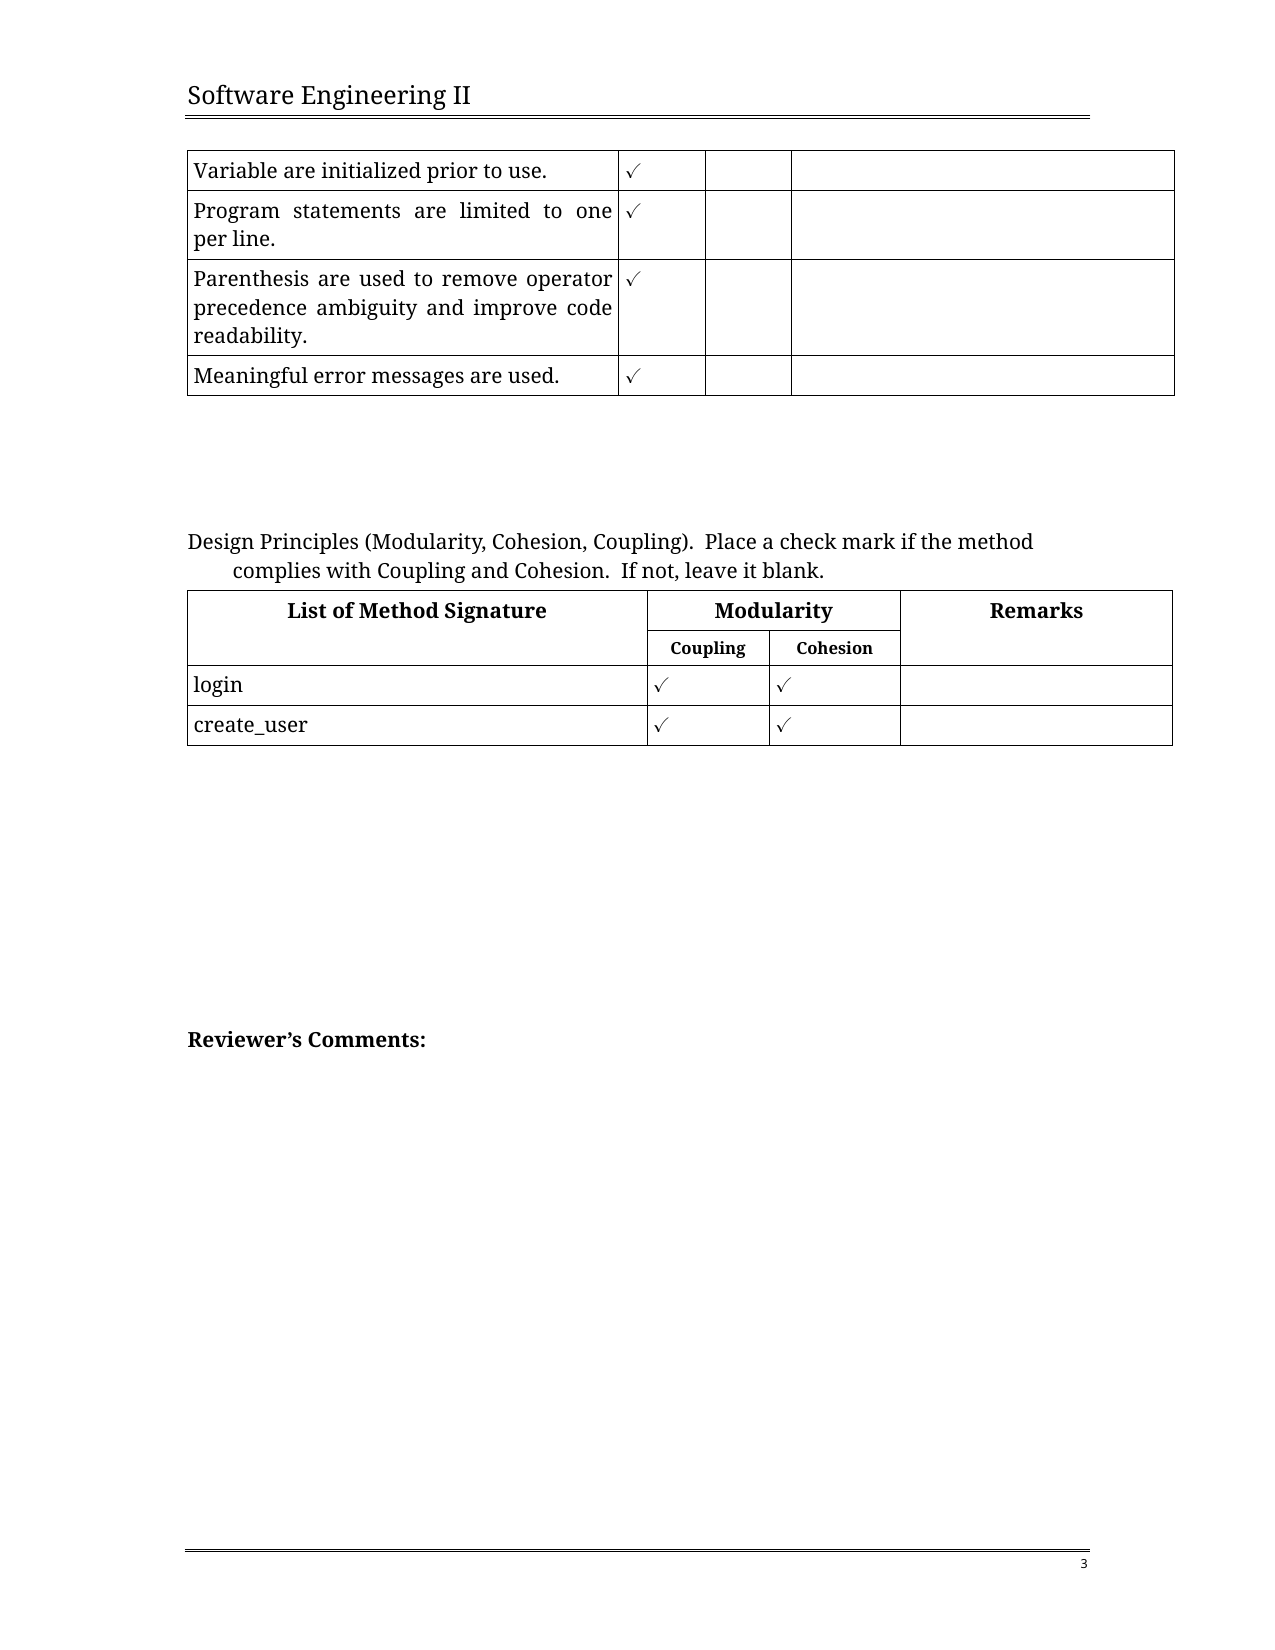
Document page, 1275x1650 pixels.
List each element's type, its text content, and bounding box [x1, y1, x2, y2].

table_header Modularity [648, 591, 900, 630]
table_cell ✓ [770, 666, 900, 705]
table_cell ✓ [648, 706, 769, 745]
table_cell [792, 191, 1174, 258]
table_cell Coupling [648, 631, 769, 665]
table_cell [706, 356, 791, 395]
table_cell [792, 151, 1174, 190]
table_cell Program statements are limited to one per line. [188, 191, 618, 258]
subtitle Design Principles (Modularity, Cohesion, Coupling). Place a check mark if the method complies with Coupling and Cohesion. If not, leave it blank. [187, 527, 1087, 584]
table_cell Meaningful error messages are used. [188, 356, 618, 395]
subtitle Reviewer’s Comments: [187, 1025, 1087, 1082]
table_cell [792, 260, 1174, 355]
table_cell Variable are initialized prior to use. [188, 151, 618, 190]
table_header Remarks [901, 591, 1172, 665]
table_cell ✓ [648, 666, 769, 705]
table_cell Cohesion [770, 631, 900, 665]
table_cell Parenthesis are used to remove operator precedence ambiguity and improve code readability. [188, 260, 618, 355]
table_cell [706, 151, 791, 190]
table_cell [792, 356, 1174, 395]
table_cell ✓ [619, 151, 705, 190]
table_cell [706, 260, 791, 355]
table_cell [901, 666, 1172, 705]
table_cell [901, 706, 1172, 745]
table_cell ✓ [619, 356, 705, 395]
table_cell create_user [188, 706, 647, 745]
table_cell ✓ [619, 191, 705, 258]
table_header List of Method Signature [188, 591, 647, 665]
table_cell ✓ [770, 706, 900, 745]
table_cell [706, 191, 791, 258]
table_cell ✓ [619, 260, 705, 355]
table_cell login [188, 666, 647, 705]
